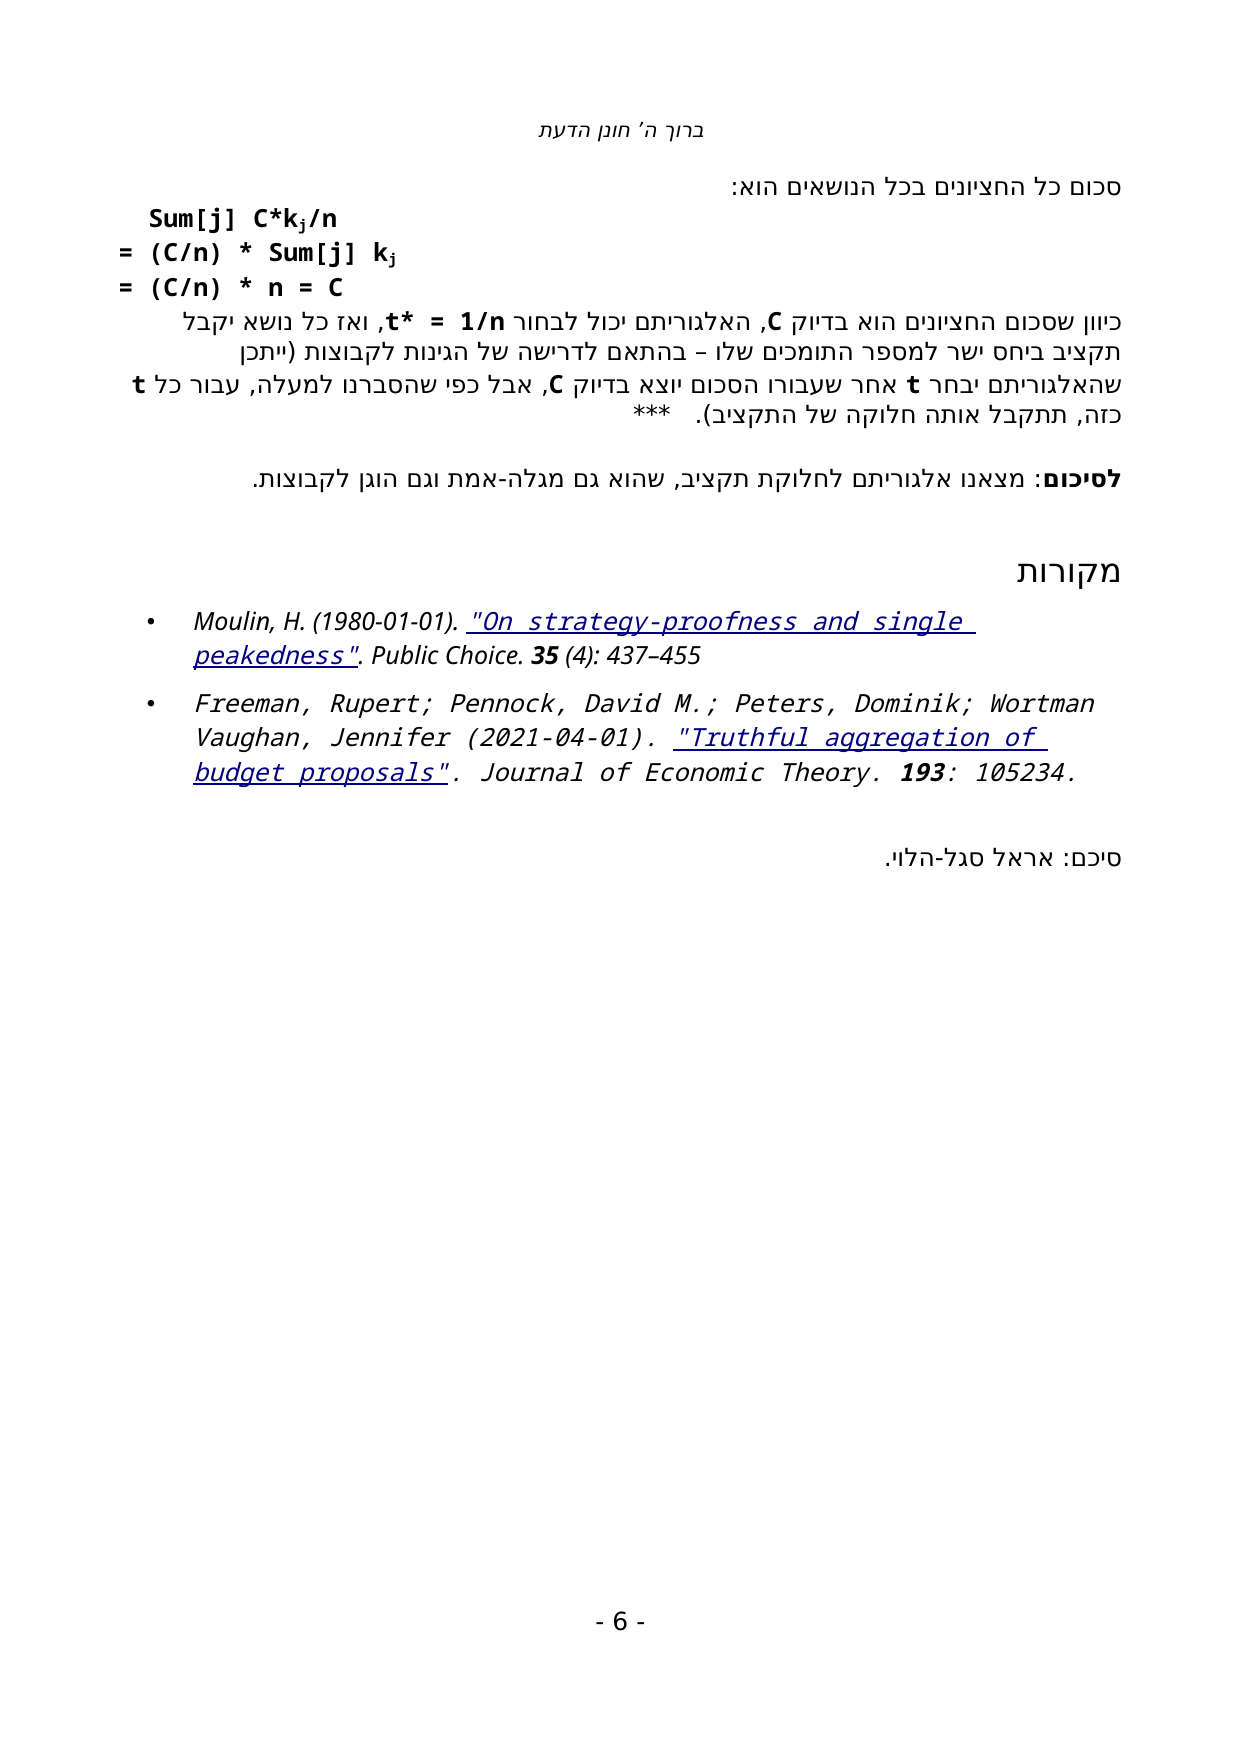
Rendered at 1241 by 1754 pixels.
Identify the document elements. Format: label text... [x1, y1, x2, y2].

text Sum[j] C*kj/n [118, 201, 1122, 235]
text כיוון שסכום החציונים הוא בדיוק C, האלגוריתם יכול לבחור t* = 1/n, ואז כל נושא יקבל תקציב ביחס ישר למספר התומכים שלו – בהתאם לדרישה של הגינות לקבוצות (ייתכן שהאלגוריתם יבחר t אחר שעבורו הסכום יוצא בדיוק C, אבל כפי שהסברנו למעלה, עבור כל t כזה, תתקבל אותה חלוקה של התקציב). *** [118, 303, 1122, 430]
list Moulin, H. (1980-01-01). "On strategy-proofness and single peakedness". Public Choice. 35 (4): 437–455 [156, 603, 1122, 671]
subtitle מקורות [118, 552, 1122, 591]
text = (C/n) * n = C [118, 269, 1122, 303]
text סיכם: אראל סגל-הלוי. [118, 844, 1122, 873]
text סכום כל החציונים בכל הנושאים הוא: [118, 172, 1122, 201]
list Freeman, Rupert; Pennock, David M.; Peters, Dominik; Wortman Vaughan, Jennifer (2021-04-01). "Truthful aggregation of budget proposals". Journal of Economic Theory. 193: 105234. [156, 686, 1122, 788]
text = (C/n) * Sum[j] kj [118, 235, 1122, 269]
text לסיכום: מצאנו אלגוריתם לחלוקת תקציב, שהוא גם מגלה-אמת וגם הוגן לקבוצות. [118, 464, 1122, 493]
